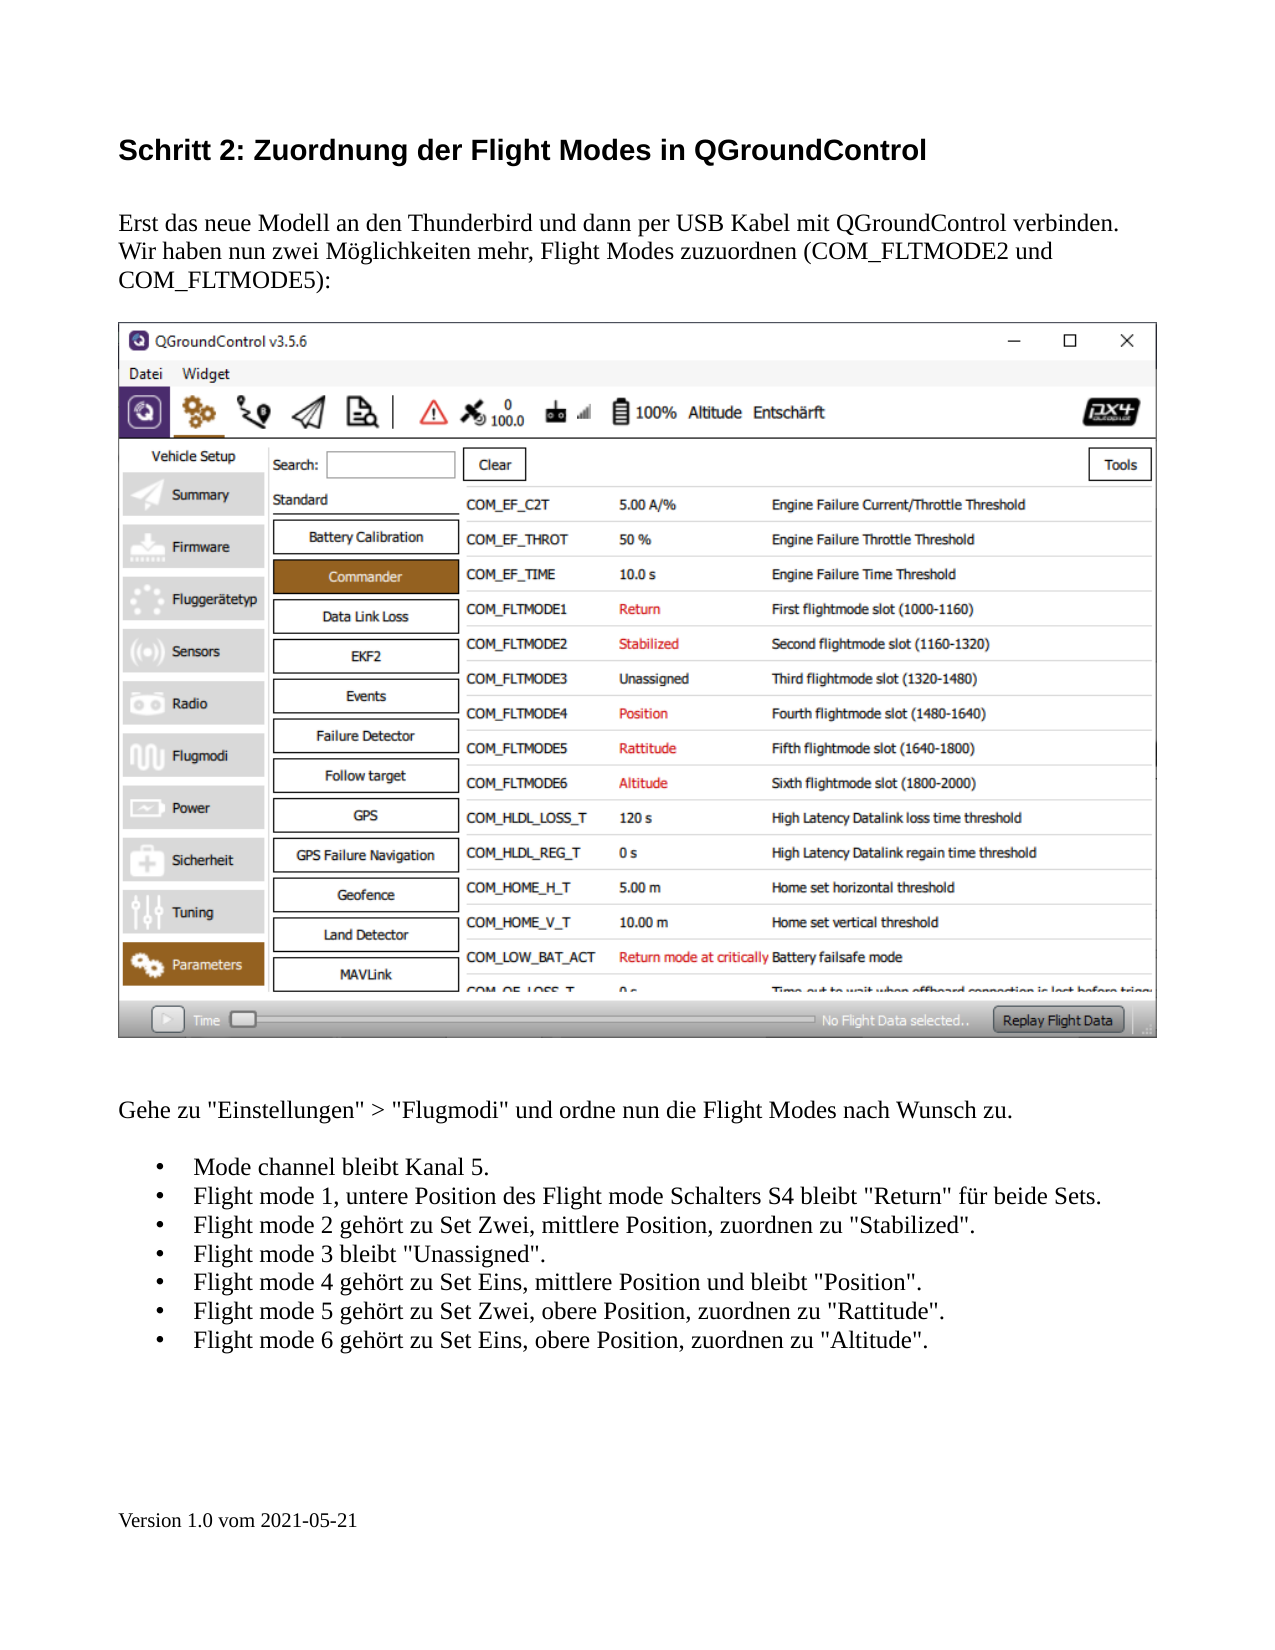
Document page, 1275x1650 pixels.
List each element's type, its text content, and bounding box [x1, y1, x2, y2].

text Wir haben nun zwei Möglichkeiten mehr, Flight Modes zuzuordnen (COM_FLTMODE2 und COM_FLTMODE5): [118, 236, 1157, 294]
list Mode channel bleibt Kanal 5. [156, 1152, 1157, 1181]
list Flight mode 5 gehört zu Set Zwei, obere Position, zuordnen zu "Rattitude". [156, 1296, 1157, 1325]
picture [118, 322, 1157, 1038]
list Flight mode 1, untere Position des Flight mode Schalters S4 bleibt "Return" für beide Sets. [156, 1181, 1157, 1210]
subtitle Schritt 2: Zuordnung der Flight Modes in QGroundControl [118, 133, 1157, 166]
list Flight mode 2 gehört zu Set Zwei, mittlere Position, zuordnen zu "Stabilized". [156, 1210, 1157, 1239]
list Flight mode 3 bleibt "Unassigned". [156, 1239, 1157, 1267]
text Gehe zu "Einstellungen" > "Flugmodi" und ordne nun die Flight Modes nach Wunsch zu. [118, 1095, 1157, 1124]
list Flight mode 4 gehört zu Set Eins, mittlere Position und bleibt "Position". [156, 1267, 1157, 1296]
list Flight mode 6 gehört zu Set Eins, obere Position, zuordnen zu "Altitude". [156, 1325, 1157, 1354]
text Erst das neue Modell an den Thunderbird und dann per USB Kabel mit QGroundControl verbinden. [118, 208, 1157, 236]
